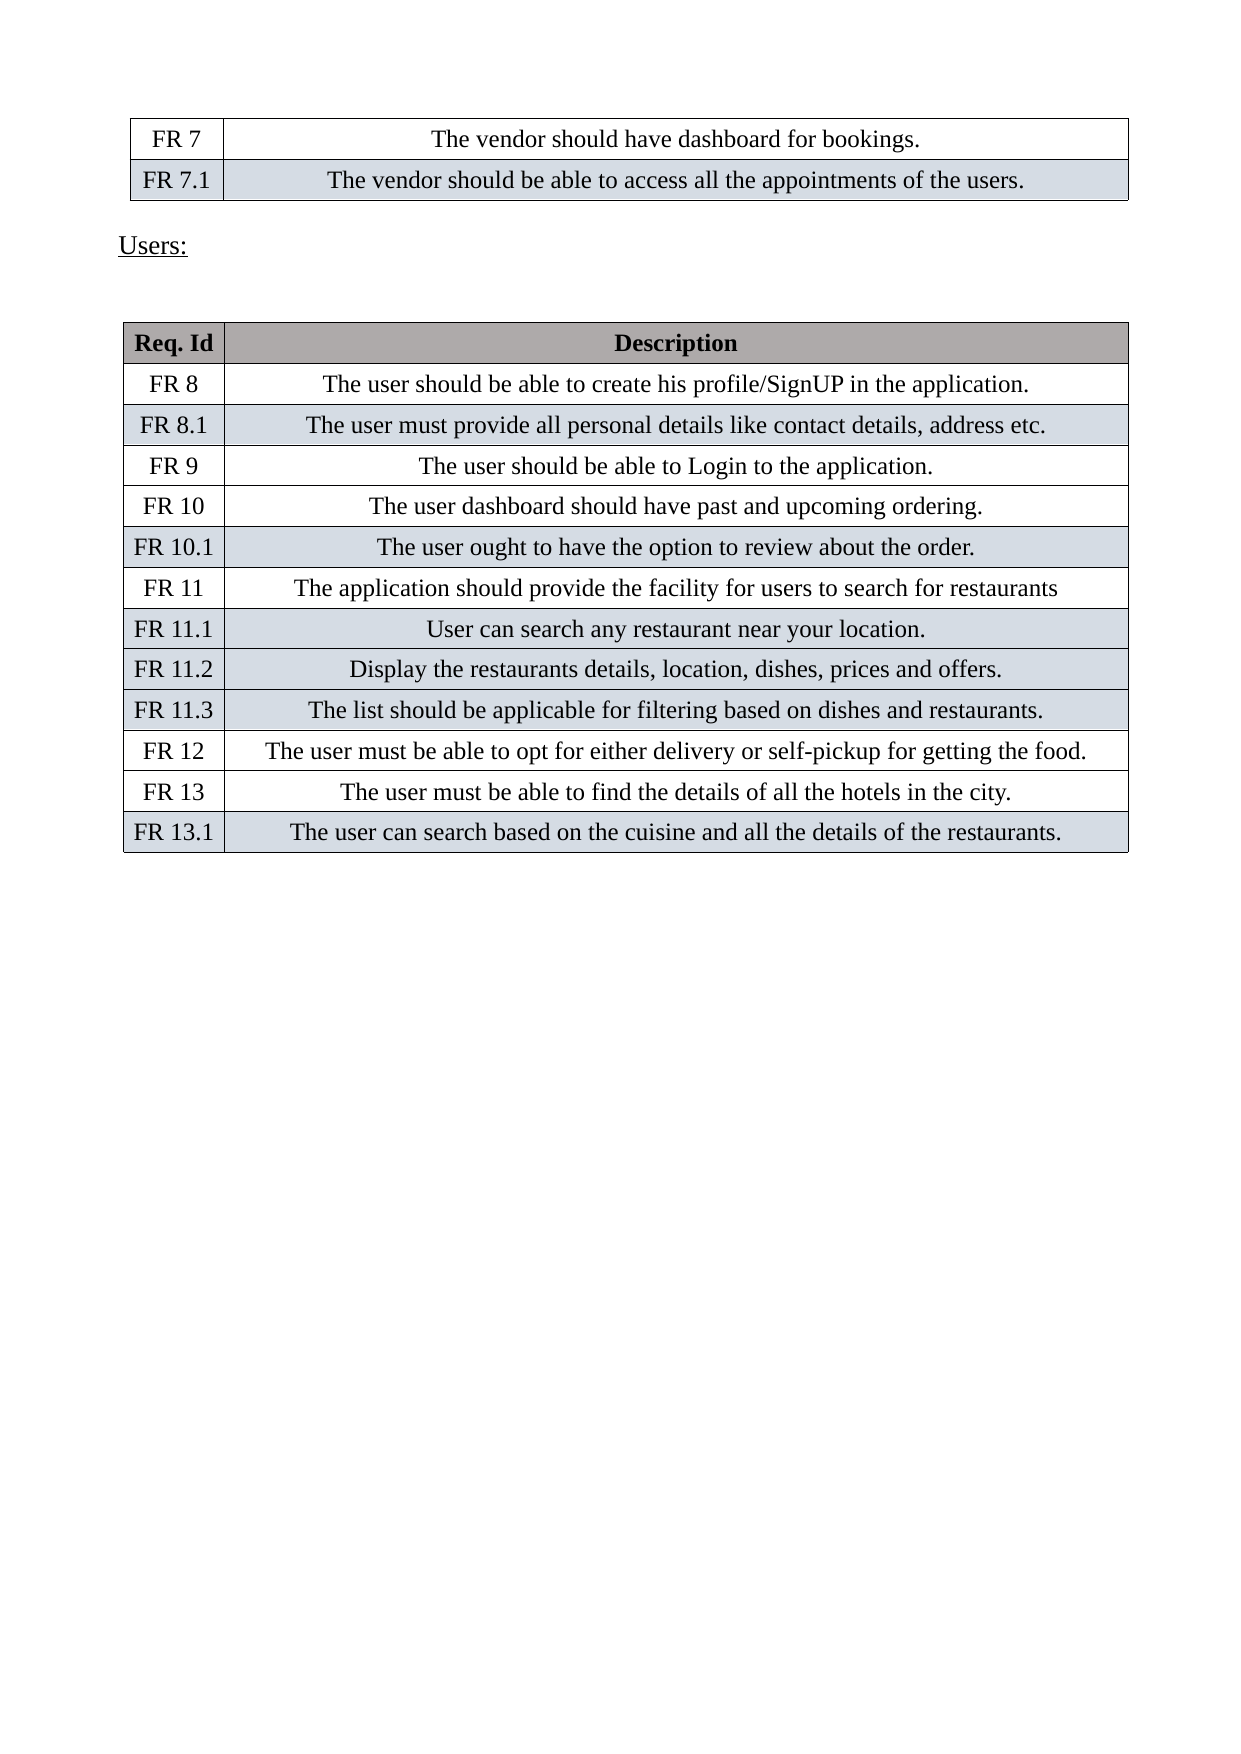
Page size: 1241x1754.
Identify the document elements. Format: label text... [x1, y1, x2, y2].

table_cell Display the restaurants details, location, dishes, prices and offers. [225, 649, 1128, 689]
table_cell FR 12 [124, 731, 224, 770]
table_cell FR 7 [131, 119, 223, 159]
table_cell FR 11.1 [124, 609, 224, 648]
table_cell FR 10 [124, 486, 224, 526]
table_cell FR 8 [124, 364, 224, 404]
table_cell The vendor should be able to access all the appointments of the users. [224, 160, 1128, 199]
table_cell FR 11 [124, 568, 224, 607]
table_cell The user must be able to find the details of all the hotels in the city. [225, 771, 1128, 811]
table_cell The user must be able to opt for either delivery or self-pickup for getting the food. [225, 731, 1128, 770]
table_cell The user should be able to Login to the application. [225, 446, 1128, 485]
table_cell FR 13.1 [124, 812, 224, 852]
table_cell The user should be able to create his profile/SignUP in the application. [225, 364, 1128, 404]
table_header Req. Id [124, 323, 224, 363]
table_cell The user dashboard should have past and upcoming ordering. [225, 486, 1128, 526]
table_cell FR 9 [124, 446, 224, 485]
table_cell FR 11.2 [124, 649, 224, 689]
table_cell FR 11.3 [124, 690, 224, 729]
table_cell FR 13 [124, 771, 224, 811]
table_cell The user can search based on the cuisine and all the details of the restaurants. [225, 812, 1128, 852]
table_cell The list should be applicable for filtering based on dishes and restaurants. [225, 690, 1128, 729]
table_cell The vendor should have dashboard for bookings. [224, 119, 1128, 159]
text Users: [118, 229, 1122, 260]
table_cell The application should provide the facility for users to search for restaurants [225, 568, 1128, 607]
table_header Description [225, 323, 1128, 363]
table_cell FR 10.1 [124, 527, 224, 567]
table_cell The user ought to have the option to review about the order. [225, 527, 1128, 567]
table_cell User can search any restaurant near your location. [225, 609, 1128, 648]
table_cell FR 7.1 [131, 160, 223, 199]
table_cell FR 8.1 [124, 405, 224, 444]
table_cell The user must provide all personal details like contact details, address etc. [225, 405, 1128, 444]
